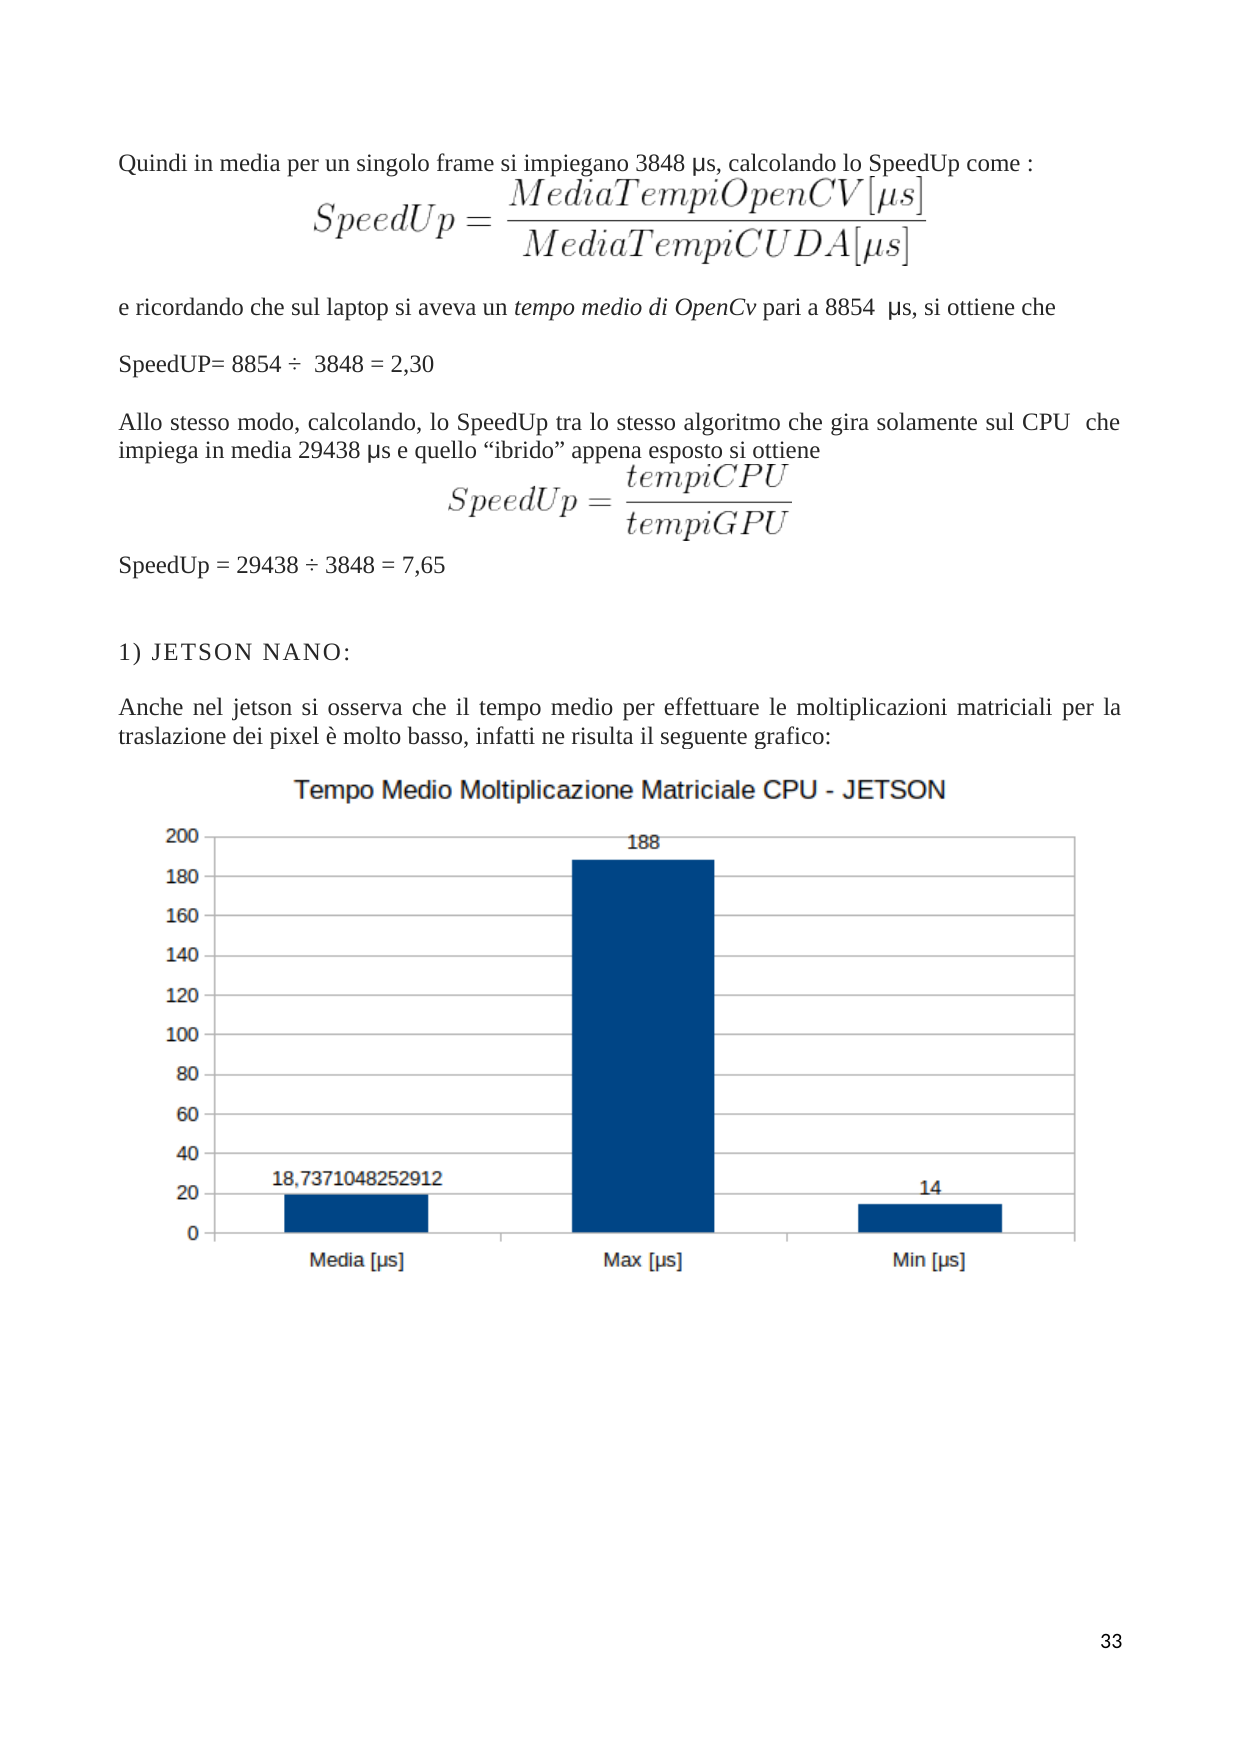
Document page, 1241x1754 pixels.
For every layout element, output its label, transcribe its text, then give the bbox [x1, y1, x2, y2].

picture [313, 176, 927, 266]
subtitle 1) Jetson nano: [118, 637, 1122, 665]
text SpeedUP= 8854 ÷ 3848 = 2,30 [118, 349, 1122, 378]
text Anche nel jetson si osserva che il tempo medio per effettuare le moltiplicazioni matriciali per la traslazione dei pixel è molto basso, infatti ne risulta il seguente grafico: [118, 692, 1122, 749]
text SpeedUp = 29438 ÷ 3848 = 7,65 [118, 550, 1122, 579]
text Allo stesso modo, calcolando, lo SpeedUp tra lo stesso algoritmo che gira solamente sul CPU che impiega in media 29438 μs e quello “ibrido” appena esposto si ottiene [118, 407, 1122, 464]
text Quindi in media per un singolo frame si impiegano 3848 μs, calcolando lo SpeedUp come : [118, 148, 1122, 176]
text e ricordando che sul laptop si aveva un tempo medio di OpenCv pari a 8854 μs, si ottiene che [118, 291, 1122, 320]
picture [448, 464, 792, 541]
picture [147, 749, 1093, 1281]
